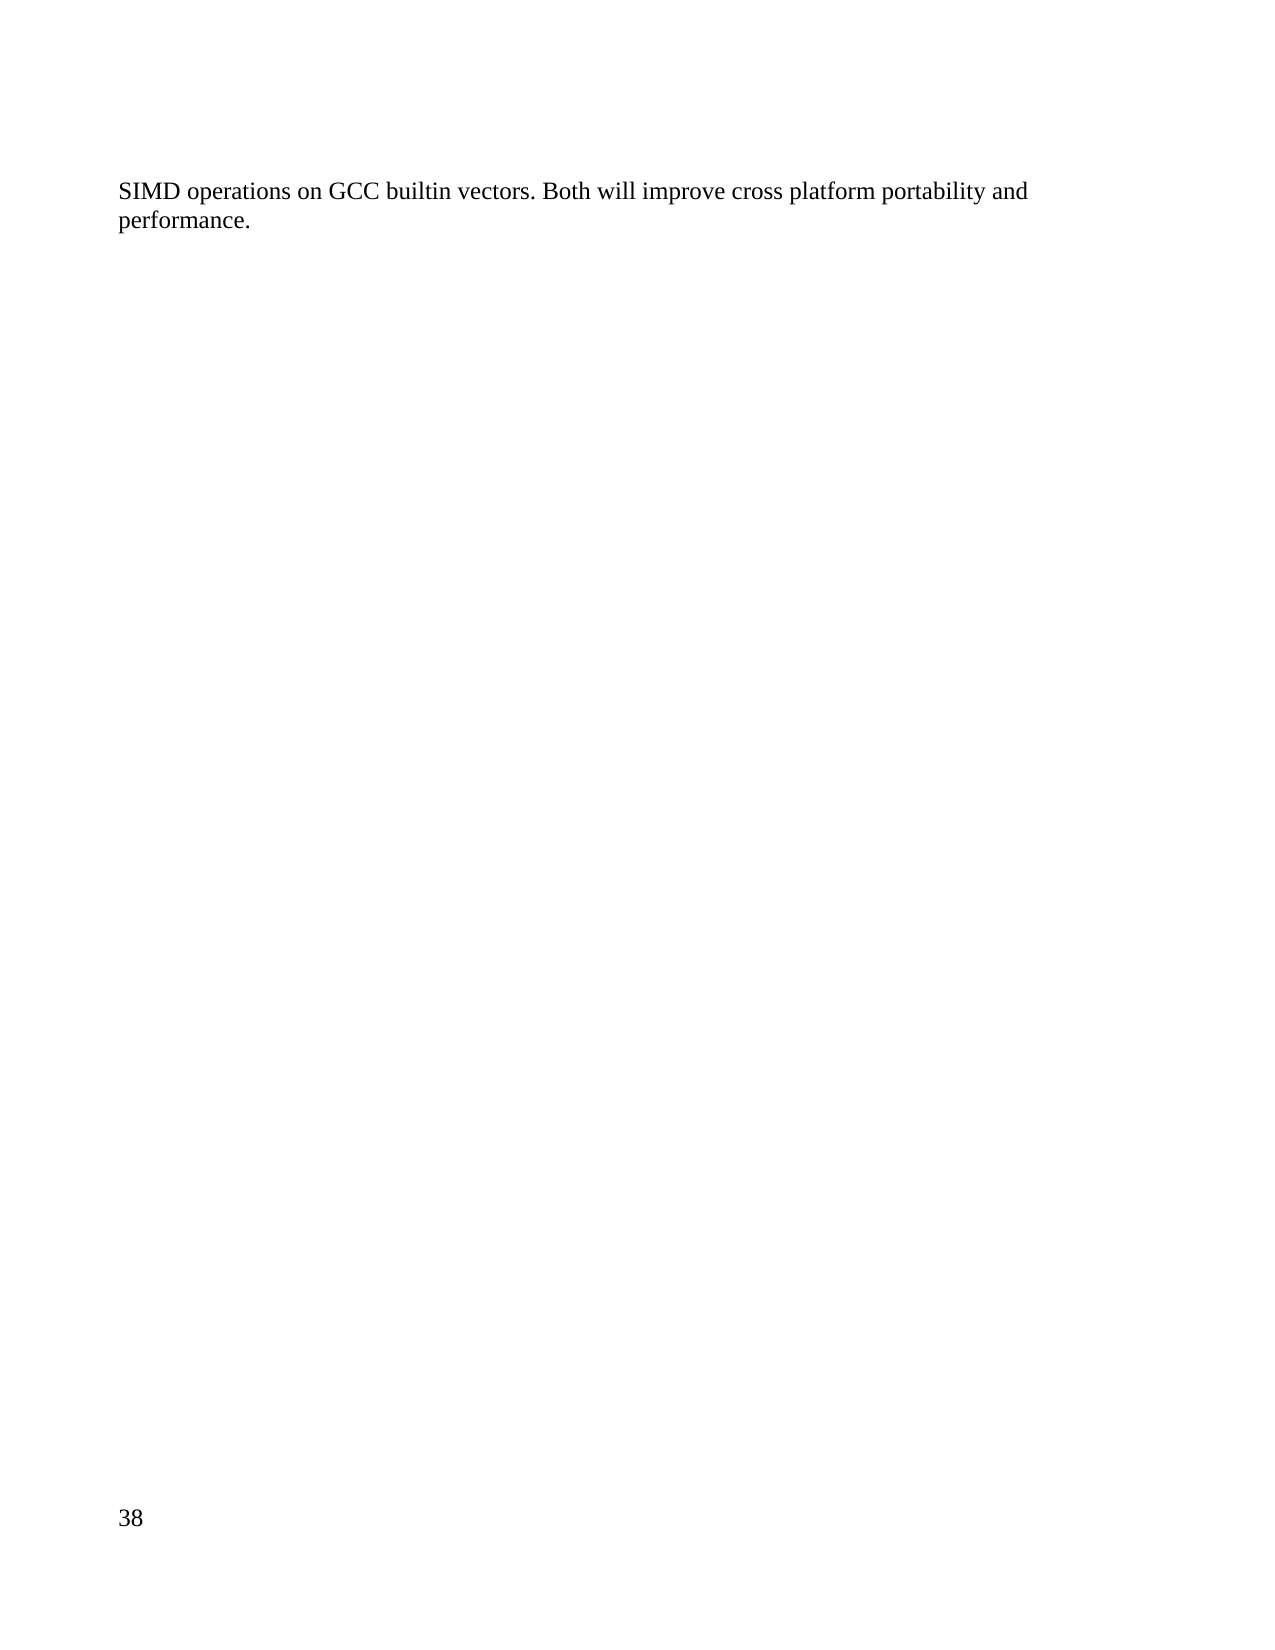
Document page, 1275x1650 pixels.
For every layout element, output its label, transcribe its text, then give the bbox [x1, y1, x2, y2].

text SIMD operations on GCC builtin vectors. Both will improve cross platform portability and performance. [118, 176, 1157, 234]
